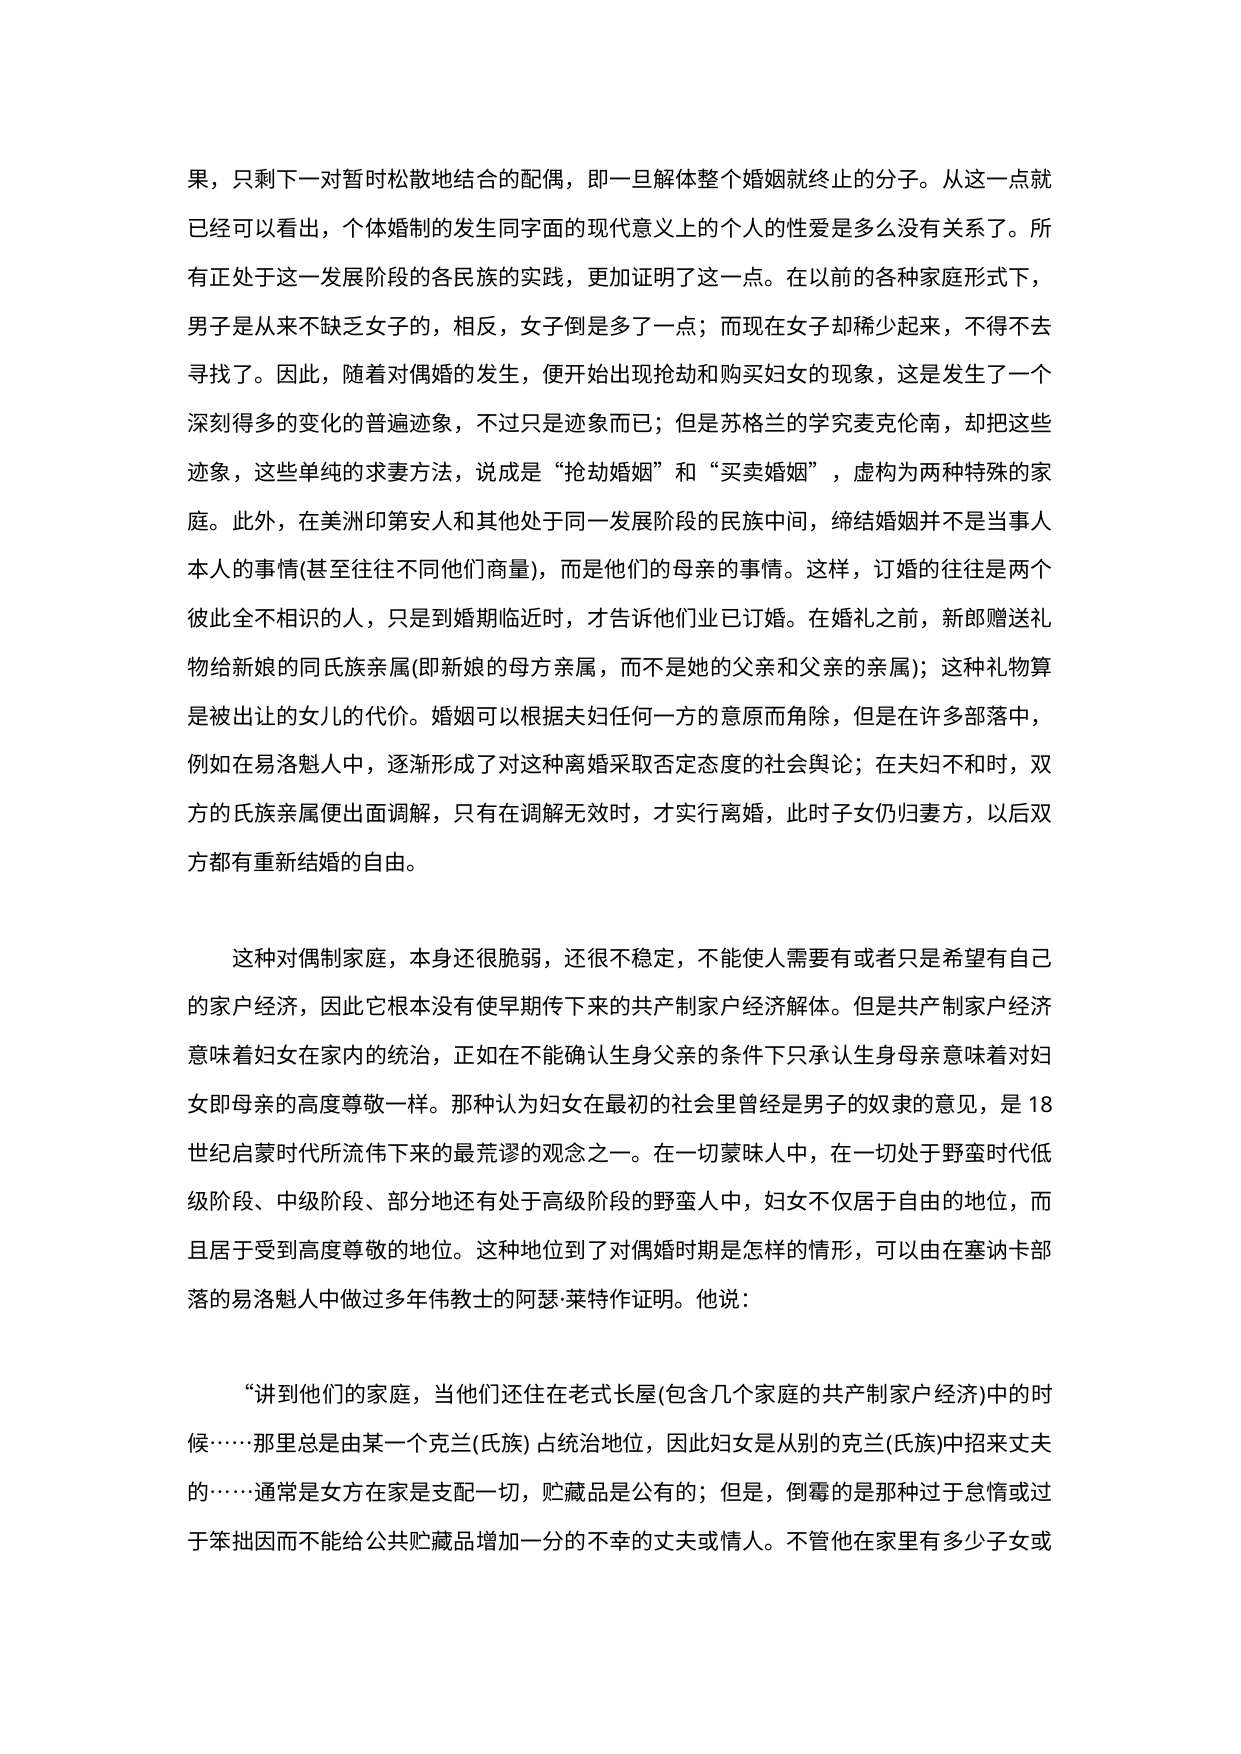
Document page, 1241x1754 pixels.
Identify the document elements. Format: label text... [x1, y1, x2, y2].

text 这种对偶制家庭，本身还很脆弱，还很不稳定，不能使人需要有或者只是希望有自己的家户经济，因此它根本没有使早期传下来的共产制家户经济解体。但是共产制家户经济意味着妇女在家内的统治，正如在不能确认生身父亲的条件下只承认生身母亲意味着对妇女即母亲的高度尊敬一样。那种认为妇女在最初的社会里曾经是男子的奴隶的意见，是18世纪启蒙时代所流伟下来的最荒谬的观念之一。在一切蒙昧人中，在一切处于野蛮时代低级阶段、中级阶段、部分地还有处于高级阶段的野蛮人中，妇女不仅居于自由的地位，而且居于受到高度尊敬的地位。这种地位到了对偶婚时期是怎样的情形，可以由在塞讷卡部落的易洛魁人中做过多年伟教士的阿瑟·莱特作证明。他说： [187, 940, 1053, 1314]
text “讲到他们的家庭，当他们还住在老式长屋(包含几个家庭的共产制家户经济)中的时候……那里总是由某一个克兰(氏族) 占统治地位，因此妇女是从别的克兰(氏族)中招来丈夫的……通常是女方在家是支配一切，贮藏品是公有的；但是，倒霉的是那种过于怠惰或过于笨拙因而不能给公共贮藏品增加一分的不幸的丈夫或情人。不管他在家里有多少子女或占有多少财产，仍然要随时听候命令，收拾行李，准备滚蛋。对于这个命令，他不可有反抗的企图；他无法在这栋房子里住下去，他非回到自己的克兰(氏族)去不可；或者像他们通常所做的那样，到别的克兰内重新结婚。妇女在克兰(氏族)里，乃至一般在任何地方，都有很大的势力。有时，她们可以毫不犹豫地撤换酋长，把 他贬为普通的战士。”24在共产制家户经济中，大多数或全体妇女都属于同一氏族，而男子则来自不同的氏族，这种共产制家户经济是原始时代普遍流行的妇女占统治地位的客观基础，发现妇女占统治地位，乃是巴霍芬的第三个功绩。——为补充起见，我还要指出：旅行家和传教士关于蒙昧人和野蛮人的妇女都担负过重工作的报告，同上面所说的并不矛盾。决定两性间的分工的原因，是同决定妇女社会地位的原因完全不同的。有些民族的妇女所做的工作比我们所设想的要多得多，这些民族比我们欧洲人常常对妇女怀着更多的真正尊敬。外表上受尊敬的、脱离一切实际劳动的文明时代的贵妇人，比起野蛮时代辛苦劳动的妇女来，其社会地位是无比低下的；后者在本民族中被看作真正的贵妇人(lady，frowa，Frau＝女主人)，而就其地位的性质说来，她们也确是如此。 [187, 1377, 1053, 1556]
text 果，只剩下一对暂时松散地结合的配偶，即一旦解体整个婚姻就终止的分子。从这一点就已经可以看出，个体婚制的发生同字面的现代意义上的个人的性爱是多么没有关系了。所有正处于这一发展阶段的各民族的实践，更加证明了这一点。在以前的各种家庭形式下，男子是从来不缺乏女子的，相反，女子倒是多了一点；而现在女子却稀少起来，不得不去寻找了。因此，随着对偶婚的发生，便开始出现抢劫和购买妇女的现象，这是发生了一个深刻得多的变化的普遍迹象，不过只是迹象而已；但是苏格兰的学究麦克伦南，却把这些迹象，这些单纯的求妻方法，说成是“抢劫婚姻”和“买卖婚姻”，虚构为两种特殊的家庭。此外，在美洲印第安人和其他处于同一发展阶段的民族中间，缔结婚姻并不是当事人本人的事情(甚至往往不同他们商量)，而是他们的母亲的事情。这样，订婚的往往是两个彼此全不相识的人，只是到婚期临近时，才告诉他们业已订婚。在婚礼之前，新郎赠送礼物给新娘的同氏族亲属(即新娘的母方亲属，而不是她的父亲和父亲的亲属)；这种礼物算是被出让的女儿的代价。婚姻可以根据夫妇任何一方的意原而角除，但是在许多部落中，例如在易洛魁人中，逐渐形成了对这种离婚采取否定态度的社会舆论；在夫妇不和时，双方的氏族亲属便出面调解，只有在调解无效时，才实行离婚，此时子女仍归妻方，以后双方都有重新结婚的自由。 [187, 162, 1053, 877]
